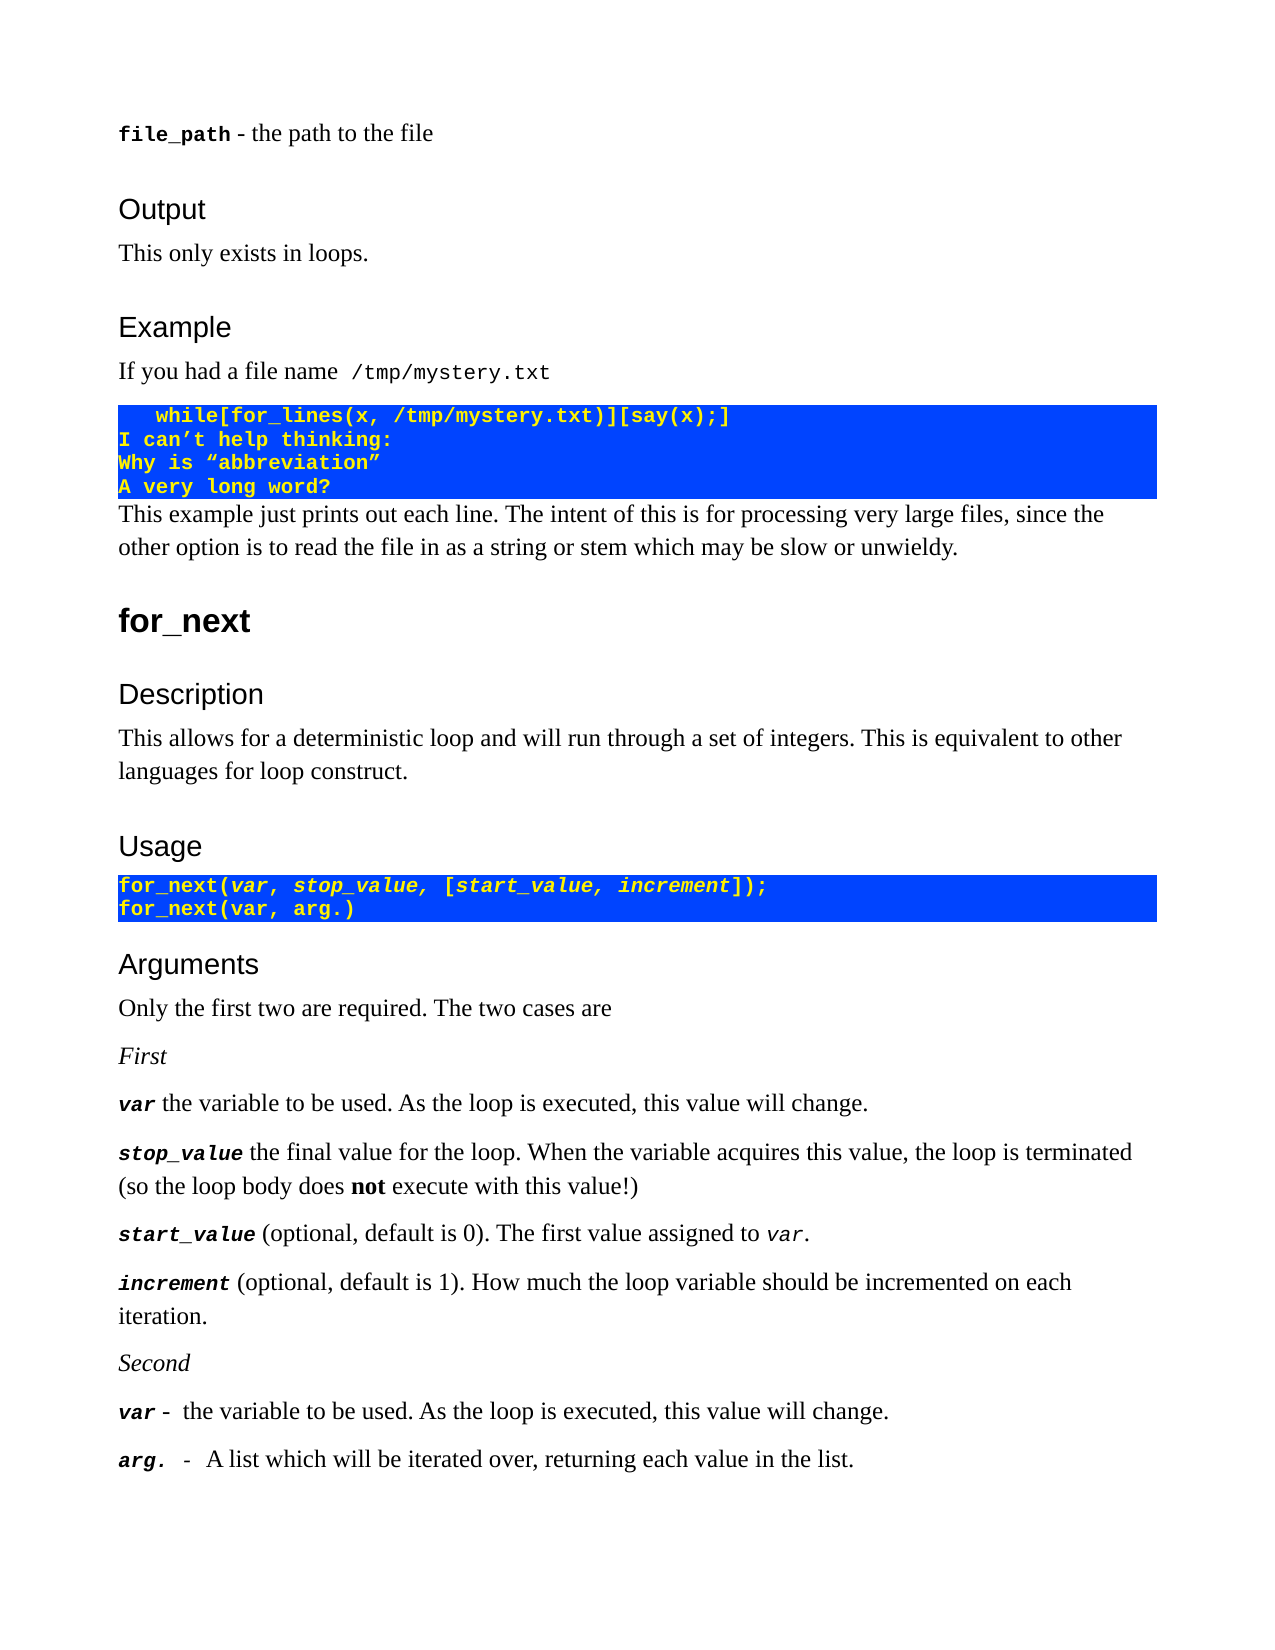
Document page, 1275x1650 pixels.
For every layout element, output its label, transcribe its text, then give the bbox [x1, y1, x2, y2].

text var the variable to be used. As the loop is executed, this value will change. [118, 1088, 1157, 1118]
text start_value (optional, default is 0). The first value assigned to var. [118, 1218, 1157, 1248]
text file_path - the path to the file [118, 118, 1157, 148]
subtitle for_next [118, 601, 1157, 639]
text var - the variable to be used. As the loop is executed, this value will change. [118, 1396, 1157, 1426]
text while[for_lines(x, /tmp/mystery.txt)][say(x);] [118, 405, 1157, 428]
text Only the first two are required. The two cases are [118, 993, 1157, 1022]
subtitle Example [118, 310, 1157, 344]
text First [118, 1041, 1157, 1069]
text Why is “abbreviation” [118, 452, 1157, 476]
text This only exists in loops. [118, 238, 1157, 266]
subtitle Arguments [118, 947, 1157, 981]
text for_next(var, arg.) [118, 898, 1157, 922]
text stop_value the final value for the loop. When the variable acquires this value, the loop is terminated (so the loop body does not execute with this value!) [118, 1137, 1157, 1199]
text increment (optional, default is 1). How much the loop variable should be incremented on each iteration. [118, 1267, 1157, 1329]
text A very long word? [118, 476, 1157, 499]
subtitle Usage [118, 829, 1157, 862]
subtitle Output [118, 192, 1157, 225]
text for_next(var, stop_value, [start_value, increment]); [118, 875, 1157, 898]
text Second [118, 1348, 1157, 1377]
text If you had a file name /tmp/mystery.txt [118, 356, 1157, 386]
text This example just prints out each line. The intent of this is for processing very large files, since the other option is to read the file in as a string or stem which may be slow or unwieldy. [118, 499, 1157, 561]
text This allows for a deterministic loop and will run through a set of integers. This is equivalent to other languages for loop construct. [118, 723, 1157, 785]
subtitle Description [118, 677, 1157, 711]
text arg. - A list which will be iterated over, returning each value in the list. [118, 1444, 1157, 1474]
text I can’t help thinking: [118, 428, 1157, 452]
